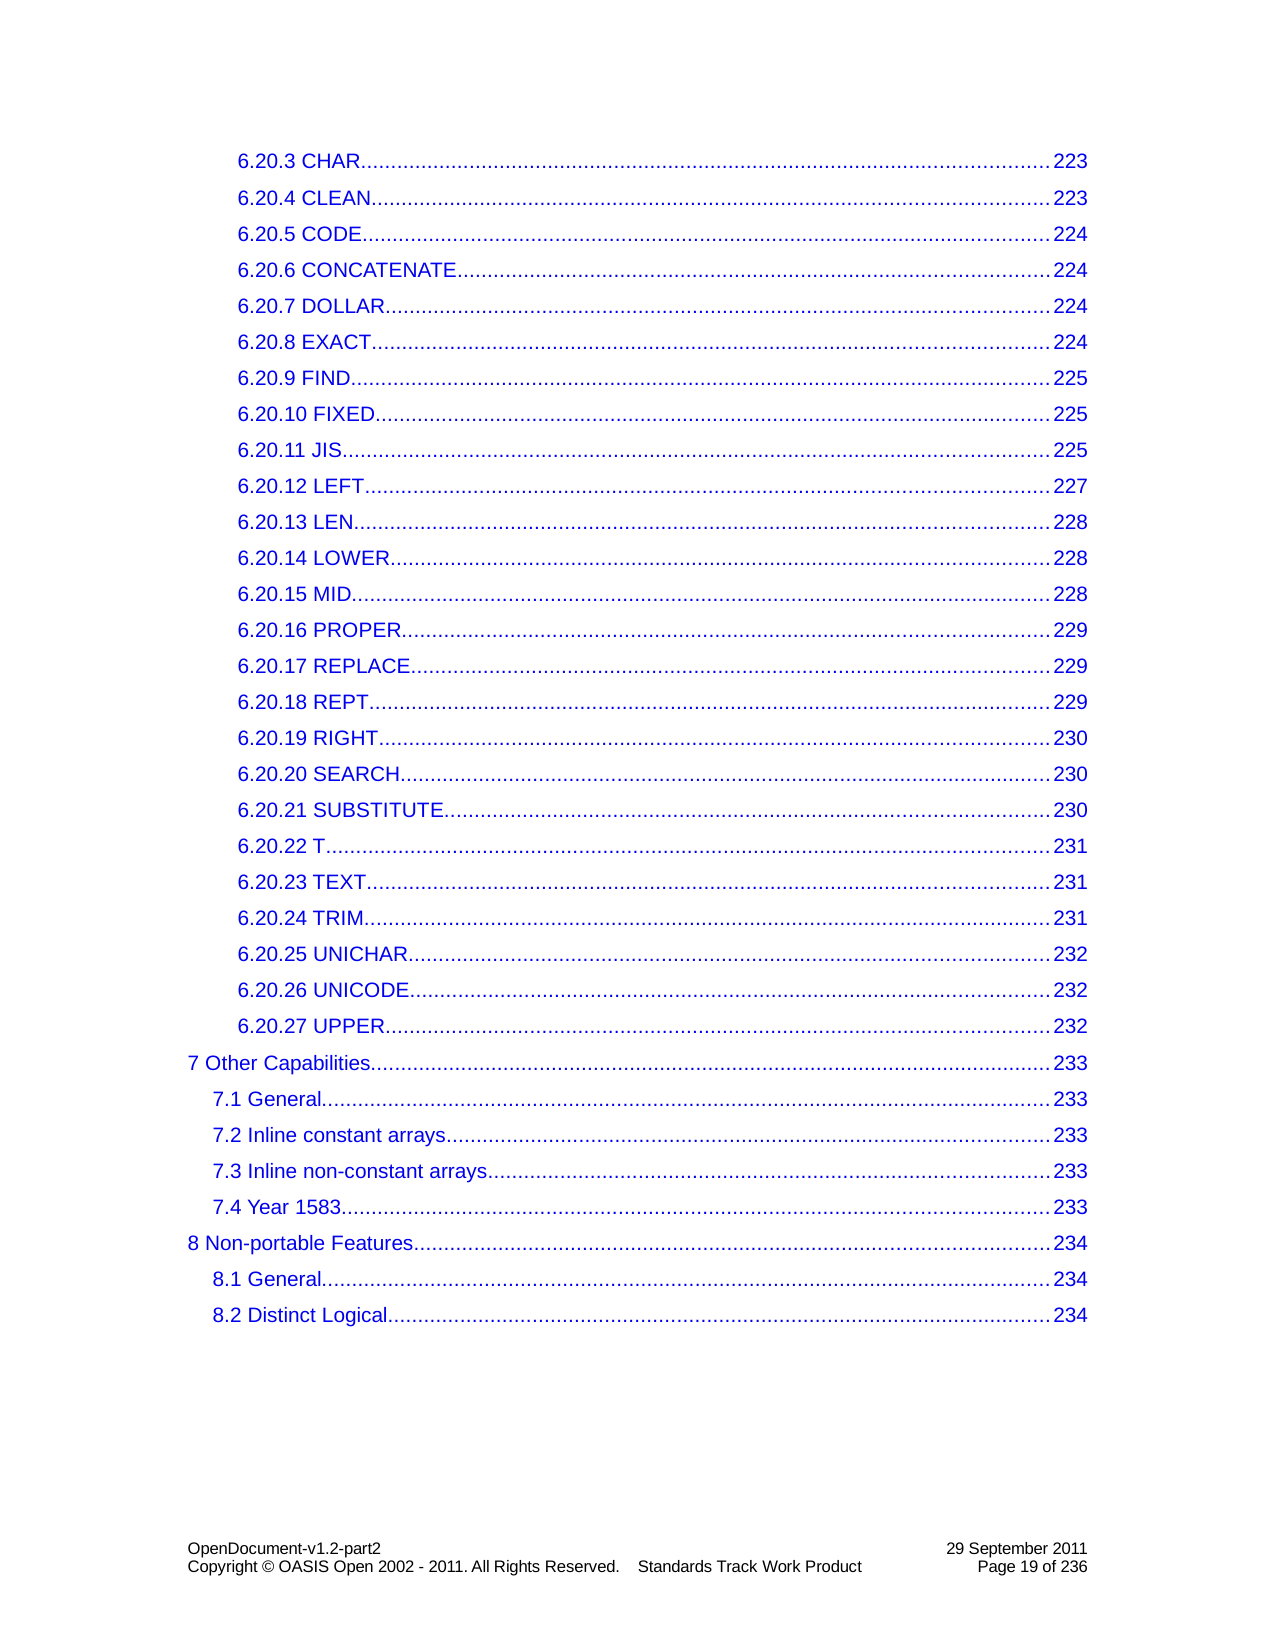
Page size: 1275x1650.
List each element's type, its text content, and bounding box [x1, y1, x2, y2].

text 6.20.23 TEXT 231 [237, 871, 1088, 894]
text 6.20.13 LEN 228 [237, 510, 1088, 534]
text 6.20.15 MID 228 [237, 582, 1088, 606]
text 7.3 Inline non-constant arrays 233 [212, 1159, 1088, 1183]
text 6.20.5 CODE 224 [237, 222, 1088, 246]
text 6.20.4 CLEAN 223 [237, 186, 1088, 209]
text 6.20.14 LOWER 228 [237, 546, 1088, 570]
text 6.20.22 T 231 [237, 835, 1088, 858]
text 8 Non-portable Features 234 [187, 1231, 1088, 1255]
text 6.20.7 DOLLAR 224 [237, 294, 1088, 318]
text 6.20.8 EXACT 224 [237, 330, 1088, 354]
text 6.20.9 FIND 225 [237, 366, 1088, 390]
text 6.20.17 REPLACE 229 [237, 654, 1088, 678]
text 6.20.10 FIXED 225 [237, 402, 1088, 426]
text 7.1 General 233 [212, 1087, 1088, 1111]
text 6.20.26 UNICODE 232 [237, 979, 1088, 1002]
text 8.1 General 234 [212, 1267, 1088, 1291]
text 8.2 Distinct Logical 234 [212, 1303, 1088, 1327]
text 6.20.24 TRIM 231 [237, 907, 1088, 930]
text 7.2 Inline constant arrays 233 [212, 1123, 1088, 1147]
text 6.20.16 PROPER 229 [237, 618, 1088, 642]
text 6.20.6 CONCATENATE 224 [237, 258, 1088, 282]
text 7 Other Capabilities 233 [187, 1051, 1088, 1074]
text 6.20.20 SEARCH 230 [237, 763, 1088, 786]
text 6.20.11 JIS 225 [237, 438, 1088, 462]
text 6.20.21 SUBSTITUTE 230 [237, 799, 1088, 822]
text 6.20.19 RIGHT 230 [237, 727, 1088, 750]
text 6.20.25 UNICHAR 232 [237, 943, 1088, 966]
text 7.4 Year 1583 233 [212, 1195, 1088, 1219]
text 6.20.3 CHAR 223 [237, 150, 1088, 173]
text 6.20.27 UPPER 232 [237, 1015, 1088, 1038]
text 6.20.12 LEFT 227 [237, 474, 1088, 498]
text 6.20.18 REPT 229 [237, 691, 1088, 714]
